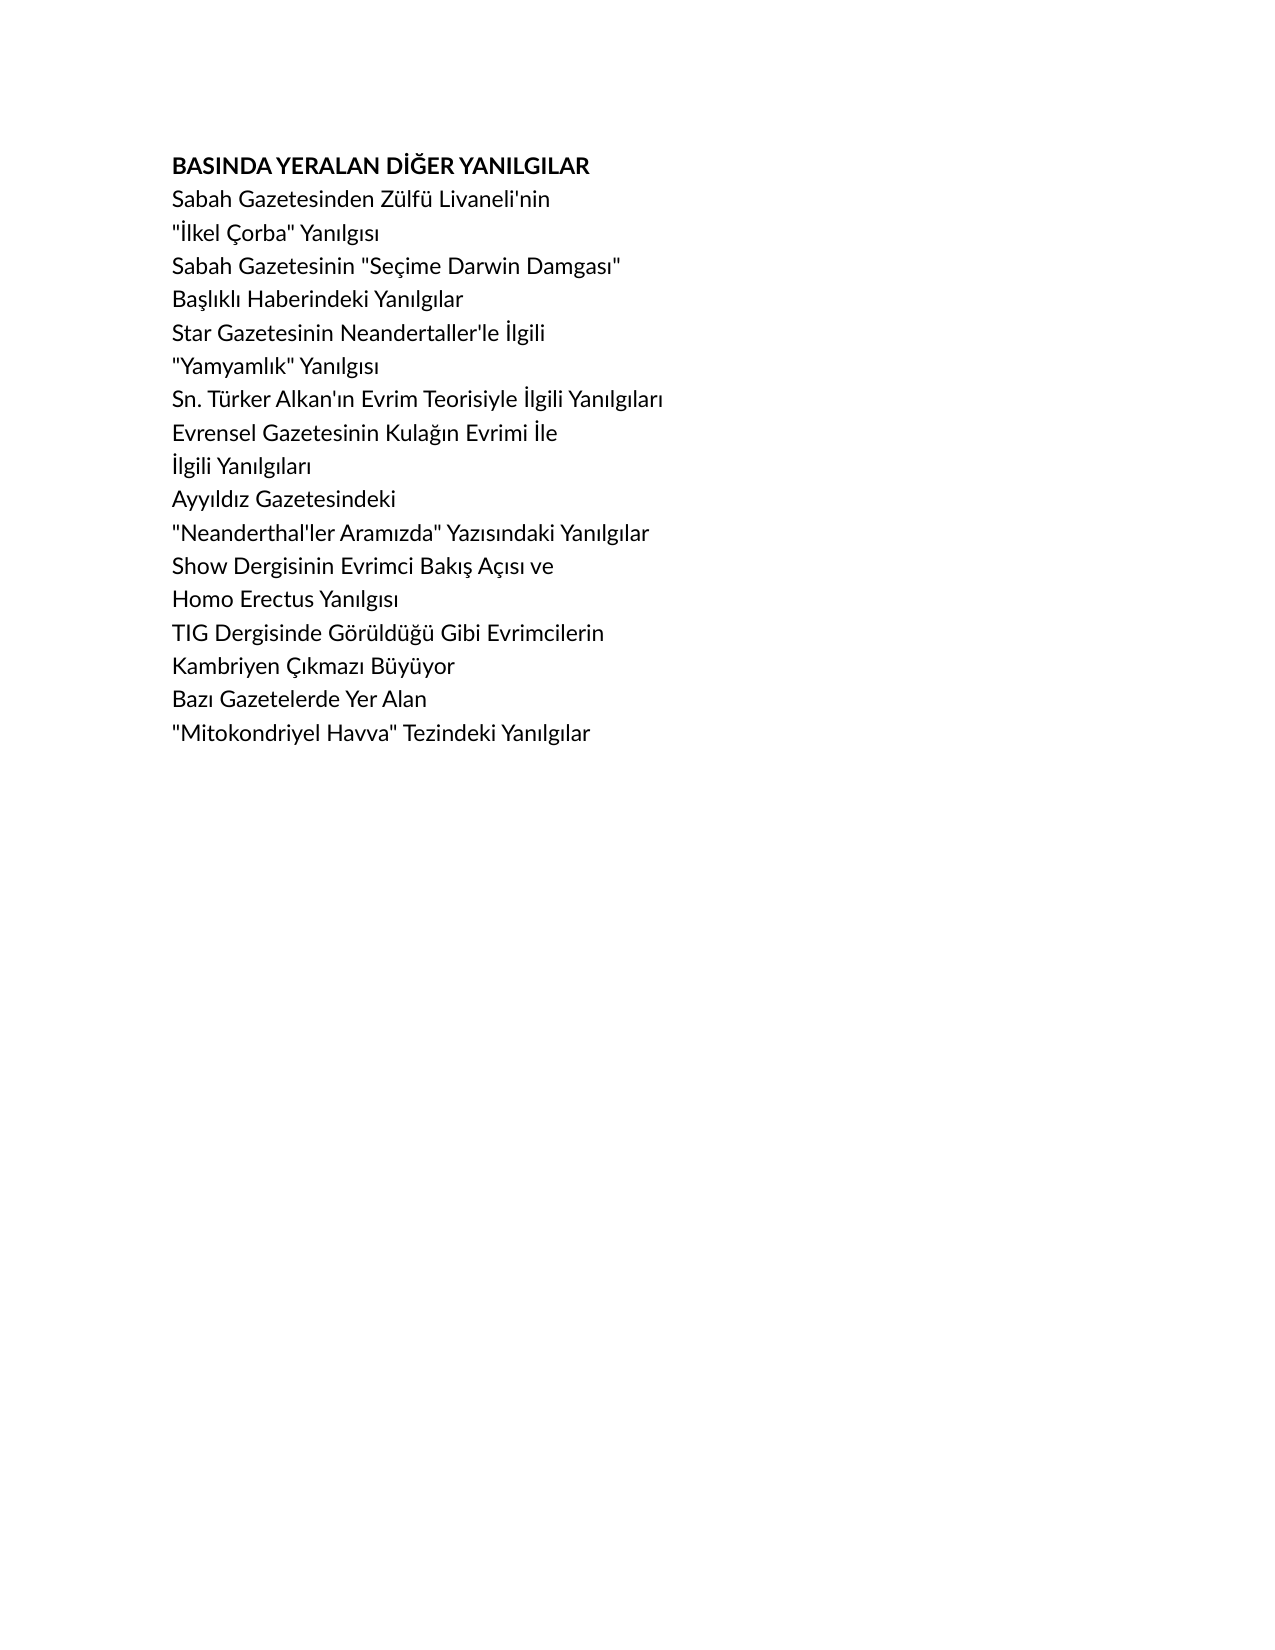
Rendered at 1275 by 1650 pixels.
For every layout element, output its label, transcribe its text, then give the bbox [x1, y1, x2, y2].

text Ayyıldız Gazetesindeki [112, 481, 1145, 514]
text "Neanderthal'ler Aramızda" Yazısındaki Yanılgılar [112, 514, 1145, 548]
text TIG Dergisinde Görüldüğü Gibi Evrimcilerin [112, 614, 1145, 648]
text "Mitokondriyel Havva" Tezindeki Yanılgılar [112, 714, 1145, 748]
text Başlıklı Haberindeki Yanılgılar [112, 281, 1145, 314]
text Sabah Gazetesinden Zülfü Livaneli'nin [112, 181, 1145, 214]
text Show Dergisinin Evrimci Bakış Açısı ve [112, 548, 1145, 581]
text Evrensel Gazetesinin Kulağın Evrimi İle [112, 414, 1145, 448]
text Sabah Gazetesinin "Seçime Darwin Damgası" [112, 248, 1145, 281]
text "İlkel Çorba" Yanılgısı [112, 214, 1145, 248]
text Homo Erectus Yanılgısı [112, 581, 1145, 614]
text Kambriyen Çıkmazı Büyüyor [112, 648, 1145, 681]
text Sn. Türker Alkan'ın Evrim Teorisiyle İlgili Yanılgıları [112, 381, 1145, 414]
text BASINDA YERALAN DİĞER YANILGILAR [112, 148, 1145, 181]
text Star Gazetesinin Neandertaller'le İlgili [112, 314, 1145, 348]
text İlgili Yanılgıları [112, 448, 1145, 481]
text "Yamyamlık" Yanılgısı [112, 348, 1145, 381]
text Bazı Gazetelerde Yer Alan [112, 681, 1145, 714]
